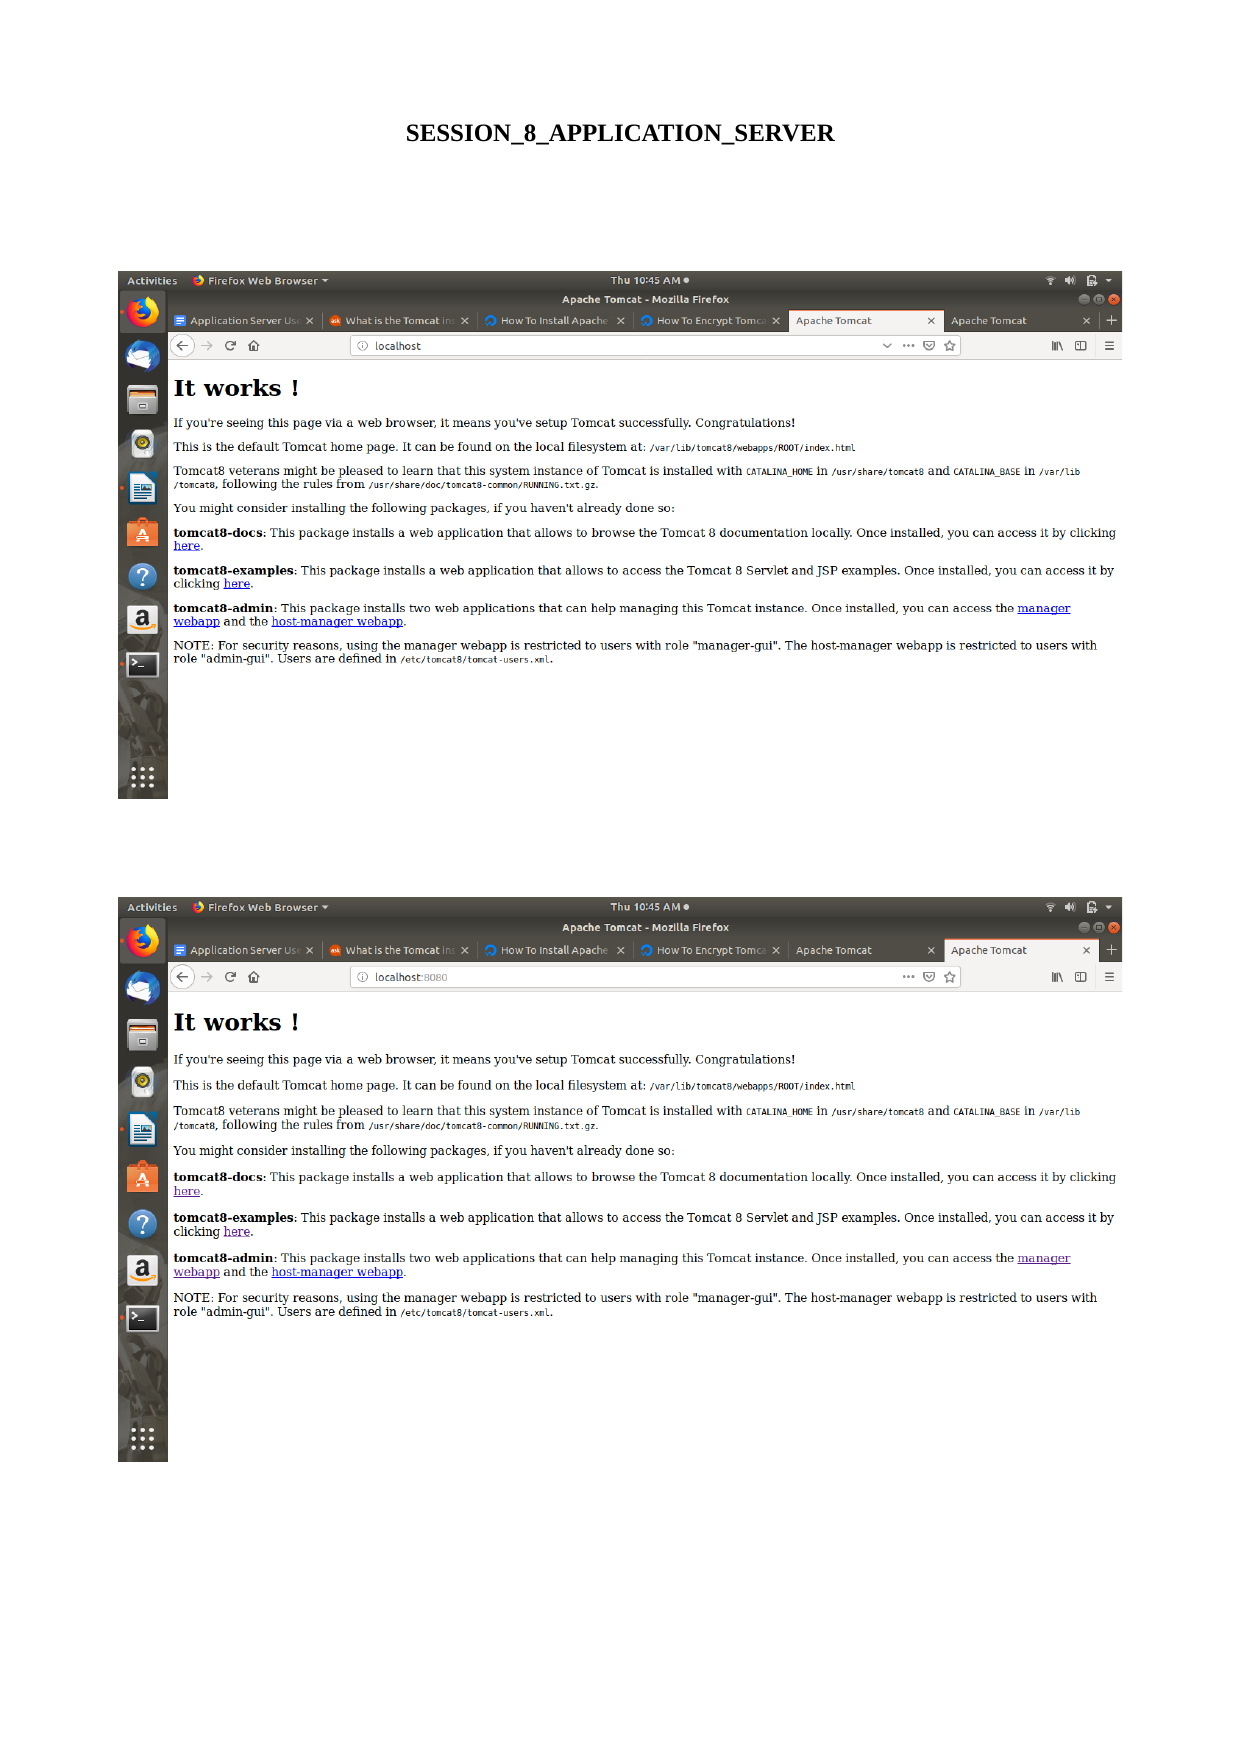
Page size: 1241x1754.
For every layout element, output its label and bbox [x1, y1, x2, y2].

picture [118, 271, 1123, 799]
picture [118, 897, 1123, 1462]
